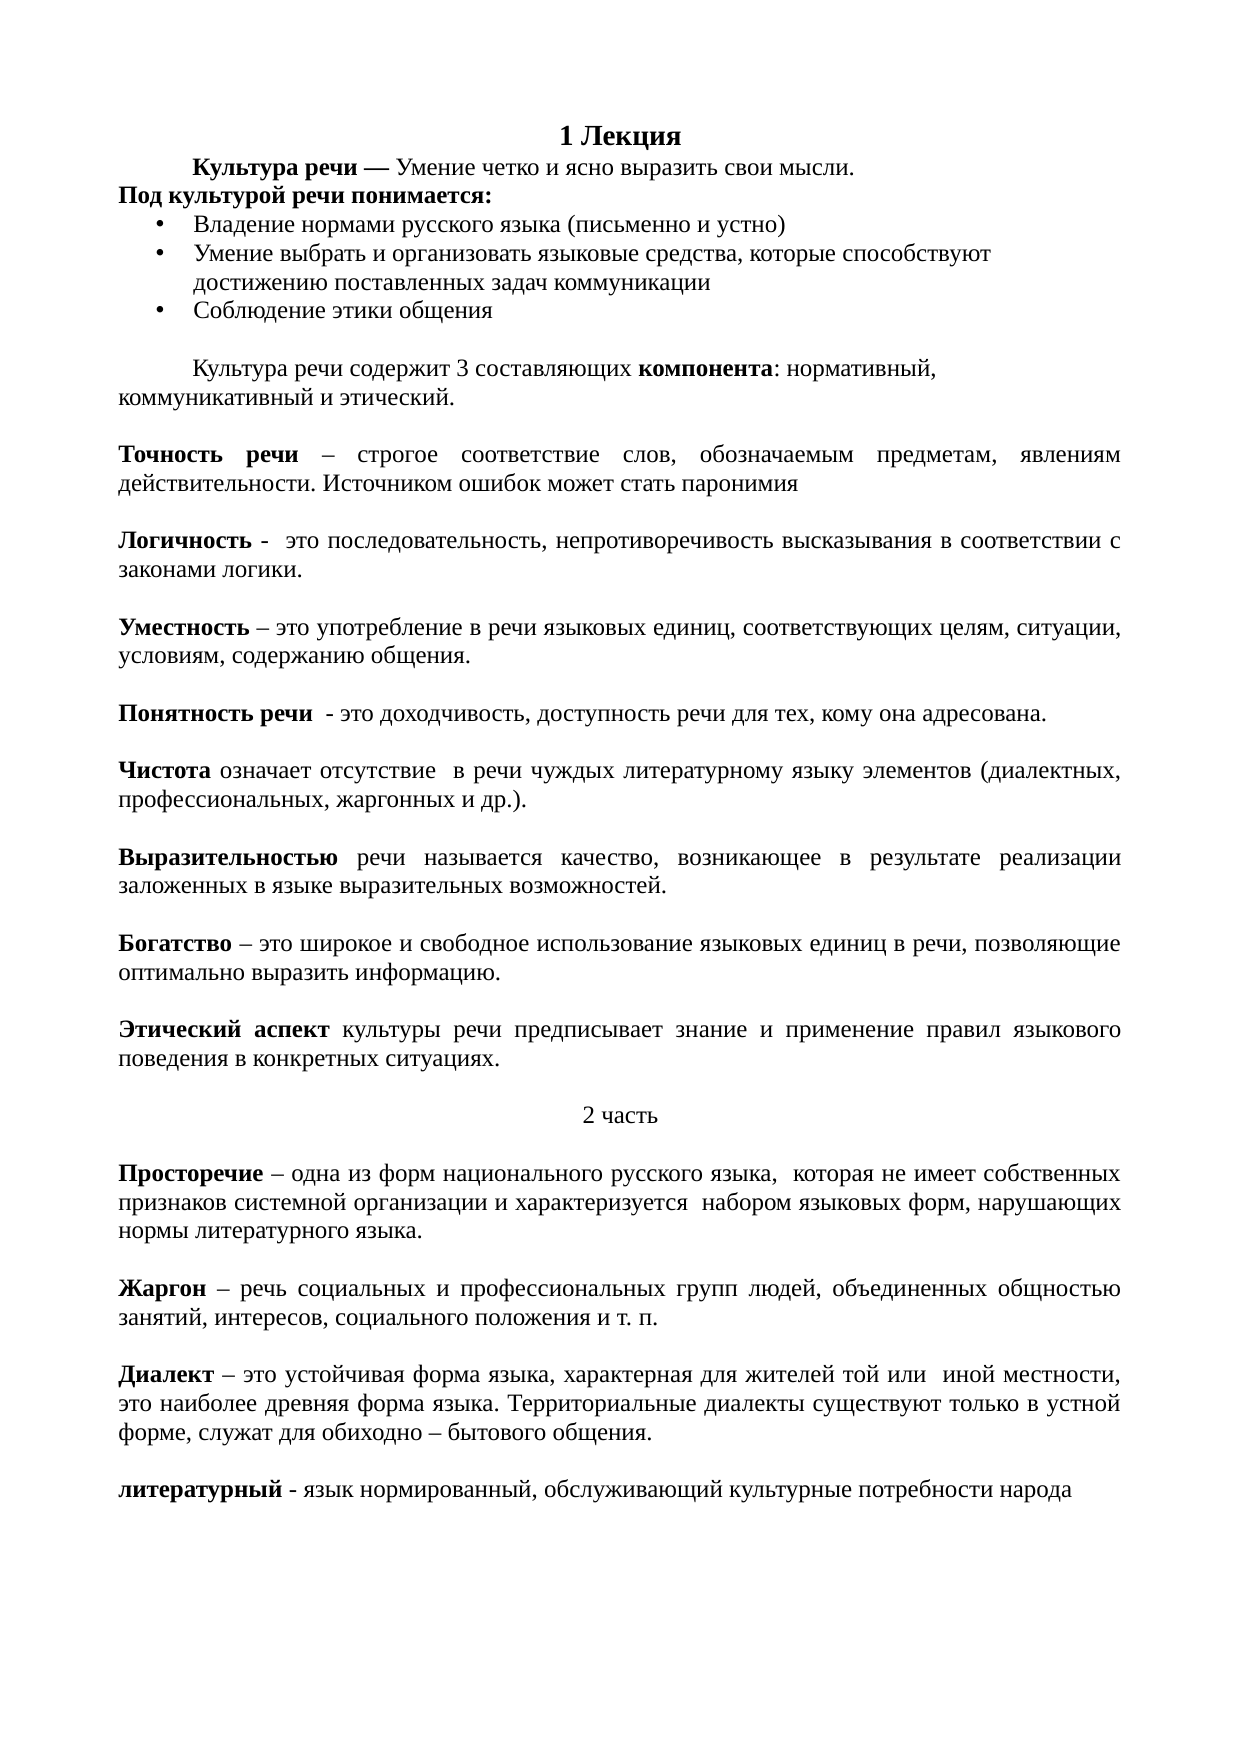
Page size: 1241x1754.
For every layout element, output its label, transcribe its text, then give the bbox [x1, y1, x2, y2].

text Понятность речи - это доходчивость, доступность речи для тех, кому она адресована. [118, 698, 1122, 727]
text 2 часть [118, 1100, 1122, 1129]
text 1 Лекция [118, 118, 1122, 152]
text литературный - язык нормированный, обслуживающий культурные потребности народа [118, 1474, 1122, 1503]
text Культура речи содержит 3 составляющих компонента: нормативный, коммуникативный и этический. [118, 353, 1122, 410]
text Просторечие – одна из форм национального русского языка, которая не имеет собственных признаков системной организации и характеризуется набором языковых форм, нарушающих нормы литературного языка. [118, 1158, 1122, 1244]
text Жаргон – речь социальных и профессиональных групп людей, объединенных общностью занятий, интересов, социального положения и т. п. [118, 1273, 1122, 1330]
text Чистота означает отсутствие в речи чуждых литературному языку элементов (диалектных, профессиональных, жаргонных и др.). [118, 755, 1122, 813]
text Выразительностью речи называется качество, возникающее в результате реализации заложенных в языке выразительных возможностей. [118, 842, 1122, 899]
text Богатство – это широкое и свободное использование языковых единиц в речи, позволяющие оптимально выразить информацию. [118, 928, 1122, 985]
text Точность речи – строгое соответствие слов, обозначаемым предметам, явлениям действительности. Источником ошибок может стать паронимия [118, 439, 1122, 497]
text Уместность – это употребление в речи языковых единиц, соответствующих целям, ситуации, условиям, содержанию общения. [118, 612, 1122, 669]
list Владение нормами русского языка (письменно и устно) [156, 209, 1122, 238]
list Соблюдение этики общения [156, 295, 1122, 324]
text Диалект – это устойчивая форма языка, характерная для жителей той или иной местности, это наиболее древняя форма языка. Территориальные диалекты существуют только в устной форме, служат для обиходно – бытового общения. [118, 1359, 1122, 1445]
text Логичность - это последовательность, непротиворечивость высказывания в соответствии с законами логики. [118, 525, 1122, 583]
text Под культурой речи понимается: [118, 180, 1122, 209]
list Умение выбрать и организовать языковые средства, которые способствуют достижению поставленных задач коммуникации [156, 238, 1122, 295]
text Этический аспект культуры речи предписывает знание и применение правил языкового поведения в конкретных ситуациях. [118, 1014, 1122, 1072]
text Культура речи — Умение четко и ясно выразить свои мысли. [118, 152, 1122, 180]
